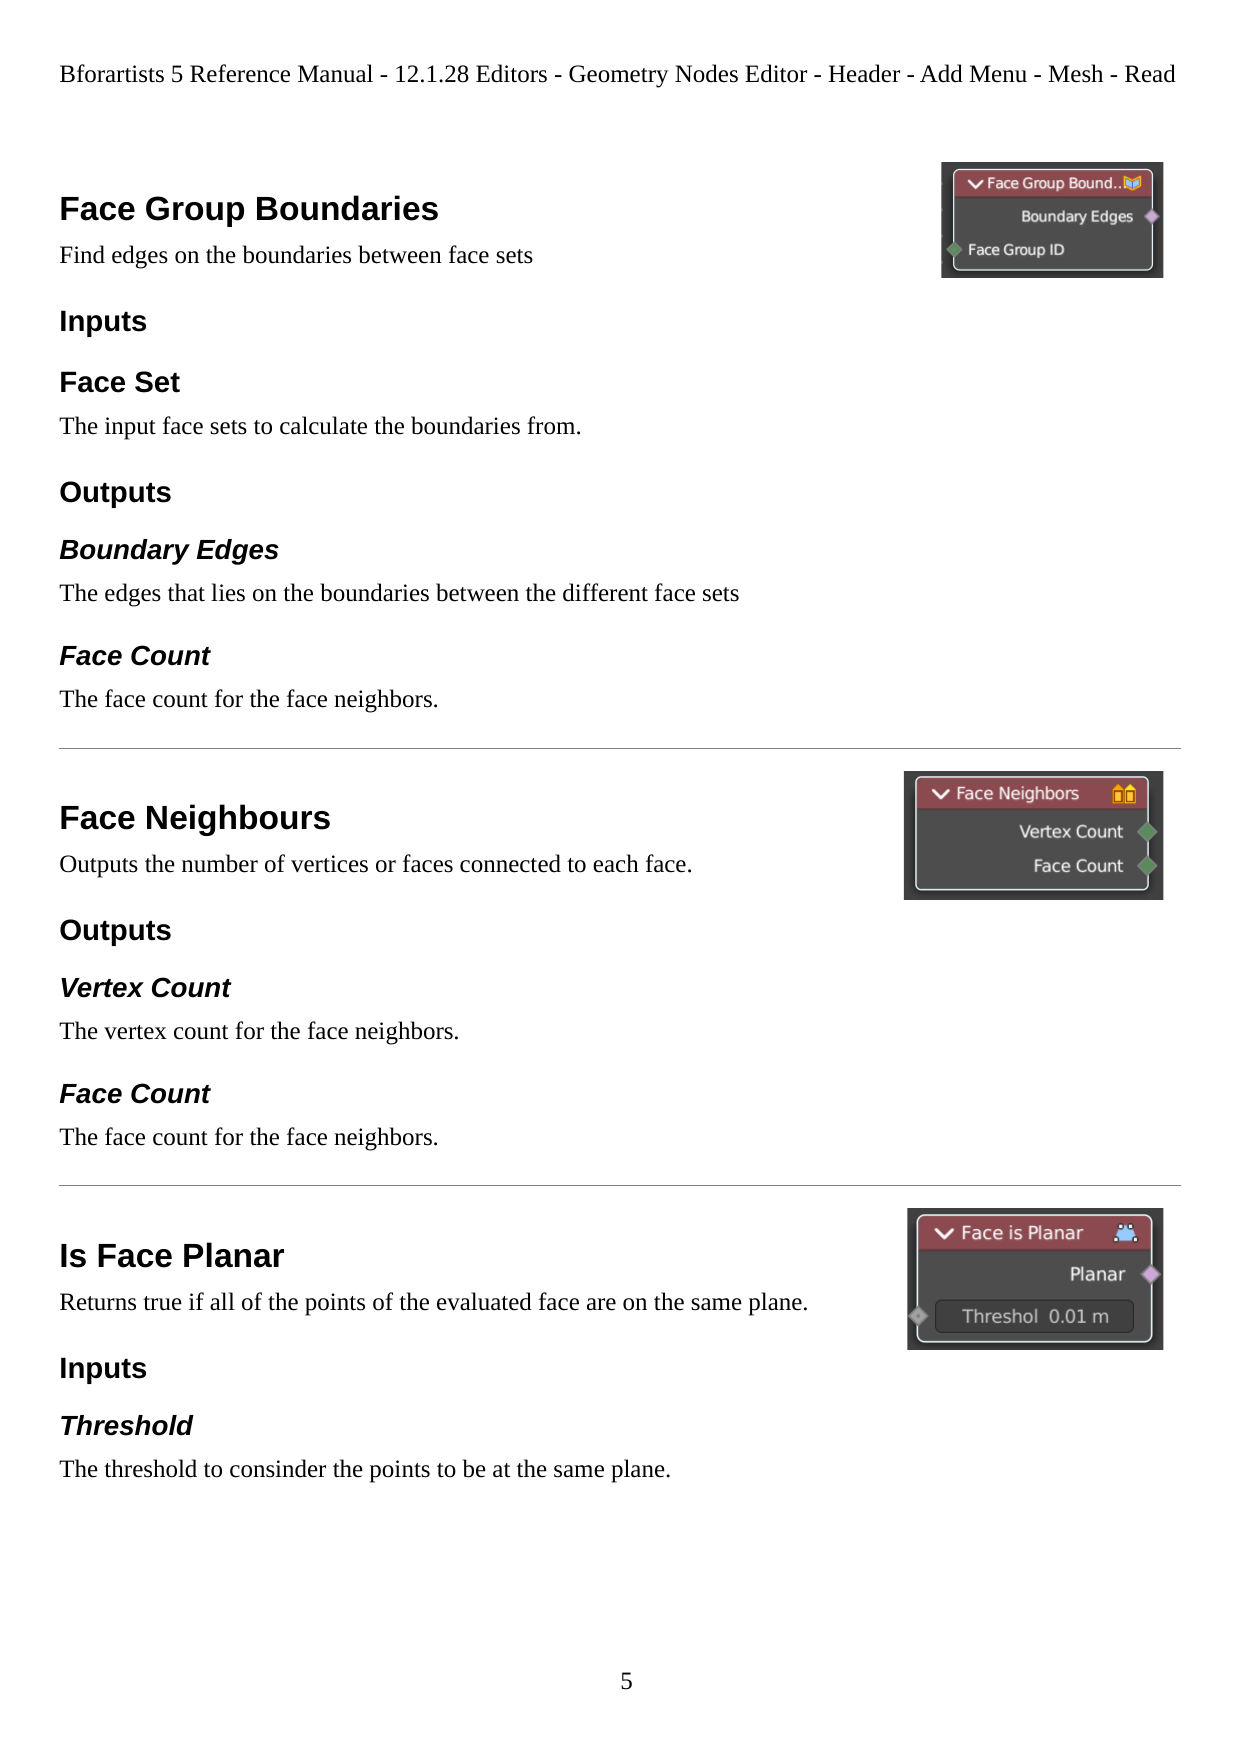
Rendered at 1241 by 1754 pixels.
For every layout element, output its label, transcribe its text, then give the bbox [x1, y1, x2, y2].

subtitle Inputs [59, 1351, 1181, 1384]
subtitle [1164, 798, 1181, 837]
subtitle Face Count [59, 1077, 1181, 1109]
subtitle Threshold [59, 1409, 1181, 1441]
subtitle Outputs [59, 475, 1181, 508]
subtitle Vertex Count [59, 971, 1181, 1003]
text The input face sets to calculate the boundaries from. [59, 411, 1181, 440]
subtitle Boundary Edges [59, 533, 1181, 565]
subtitle Inputs [59, 304, 1181, 338]
subtitle Is Face Planar [59, 1236, 907, 1274]
picture [903, 771, 1164, 900]
text The face count for the face neighbors. [59, 684, 1181, 713]
subtitle [1164, 1236, 1181, 1274]
text The threshold to consinder the points to be at the same plane. [59, 1454, 1181, 1482]
picture [941, 162, 1164, 278]
text The vertex count for the face neighbors. [59, 1016, 1181, 1044]
subtitle Face Set [59, 365, 1181, 399]
subtitle [1164, 189, 1181, 228]
subtitle Face Neighbours [59, 798, 903, 837]
subtitle Face Group Boundaries [59, 189, 941, 228]
picture [907, 1208, 1164, 1350]
text Find edges on the boundaries between face sets [59, 240, 941, 269]
text The face count for the face neighbors. [59, 1122, 1181, 1151]
text Outputs the number of vertices or faces connected to each face. [59, 849, 903, 878]
text Returns true if all of the points of the evaluated face are on the same plane. [59, 1287, 907, 1316]
subtitle Face Count [59, 639, 1181, 671]
text The edges that lies on the boundaries between the different face sets [59, 578, 1181, 607]
subtitle Outputs [59, 913, 1181, 946]
